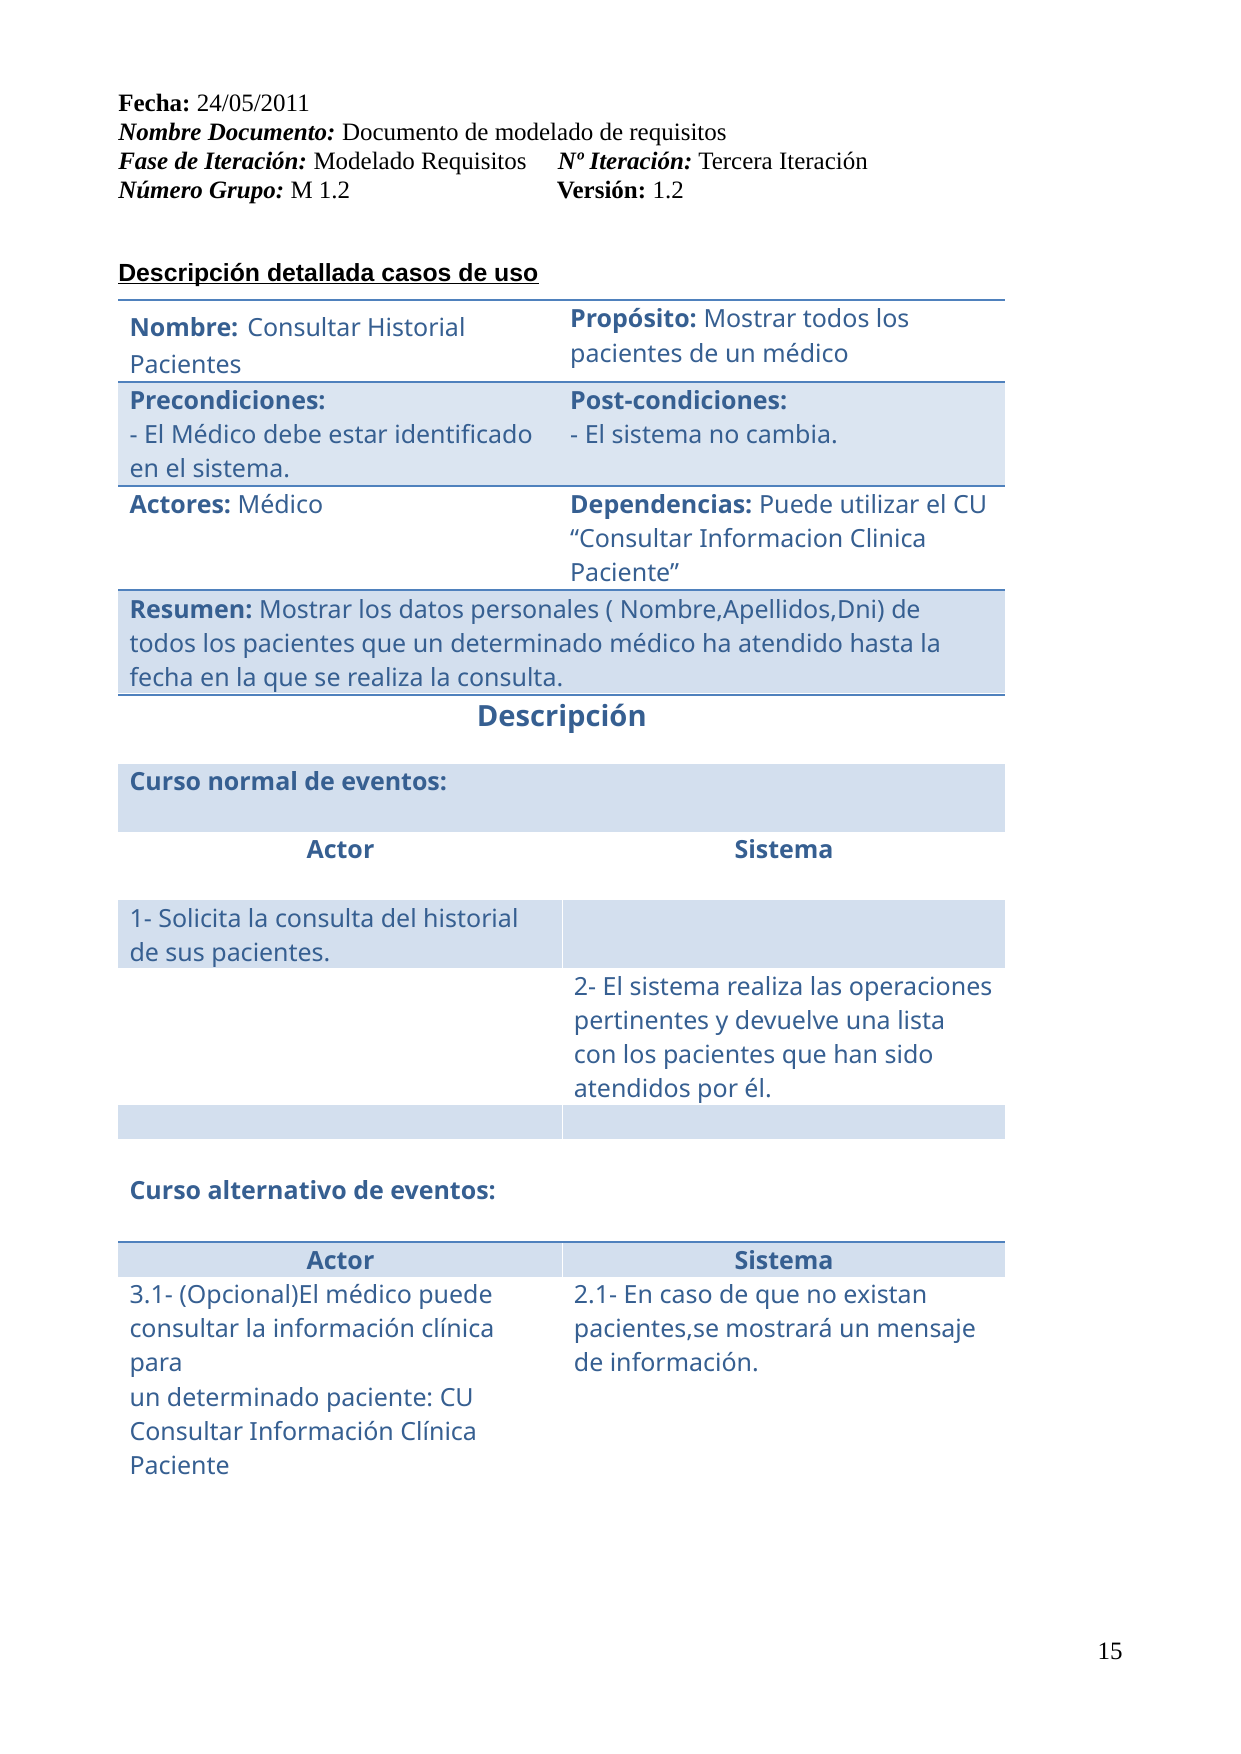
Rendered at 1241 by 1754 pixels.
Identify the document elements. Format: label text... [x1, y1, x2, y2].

table_cell 2.1- En caso de que no existan pacientes,se mostrará un mensaje de información. [563, 1277, 1005, 1481]
table_cell 1- Solicita la consulta del historial de sus pacientes. [118, 900, 562, 968]
table_cell [563, 1139, 1005, 1173]
table_cell [118, 968, 562, 1104]
subtitle Descripción detallada casos de uso [118, 258, 1122, 287]
table_cell Actor [118, 1243, 562, 1277]
table_cell Sistema [563, 1243, 1005, 1277]
table_cell 3.1- (Opcional)El médico puede consultar la información clínica para un determinado paciente: CU Consultar Información Clínica Paciente [118, 1277, 562, 1481]
table_header Propósito: Mostrar todos los pacientes de un médico [559, 301, 1005, 381]
table_header Nombre: Consultar Historial Pacientes [118, 301, 559, 381]
table_cell [563, 900, 1005, 968]
table_cell Sistema [563, 832, 1005, 900]
table_cell Post-condiciones: - El sistema no cambia. [559, 383, 1005, 485]
table_header Curso normal de eventos: [118, 764, 1005, 832]
table_cell Precondiciones: - El Médico debe estar identificado en el sistema. [118, 383, 559, 485]
table_cell 2- El sistema realiza las operaciones pertinentes y devuelve una lista con los pacientes que han sido atendidos por él. [563, 968, 1005, 1104]
table_cell Descripción [118, 696, 1005, 735]
table_cell Actores: Médico [118, 487, 559, 589]
table_cell Resumen: Mostrar los datos personales ( Nombre,Apellidos,Dni) de todos los pacientes que un determinado médico ha atendido hasta la fecha en la que se realiza la consulta. [118, 591, 1005, 693]
table_cell Actor [118, 832, 562, 900]
table_cell Dependencias: Puede utilizar el CU “Consultar Informacion Clinica Paciente” [559, 487, 1005, 589]
table_cell Curso alternativo de eventos: [118, 1173, 1005, 1241]
table_cell [118, 1105, 562, 1139]
table_cell [118, 1139, 562, 1173]
table_cell [563, 1105, 1005, 1139]
